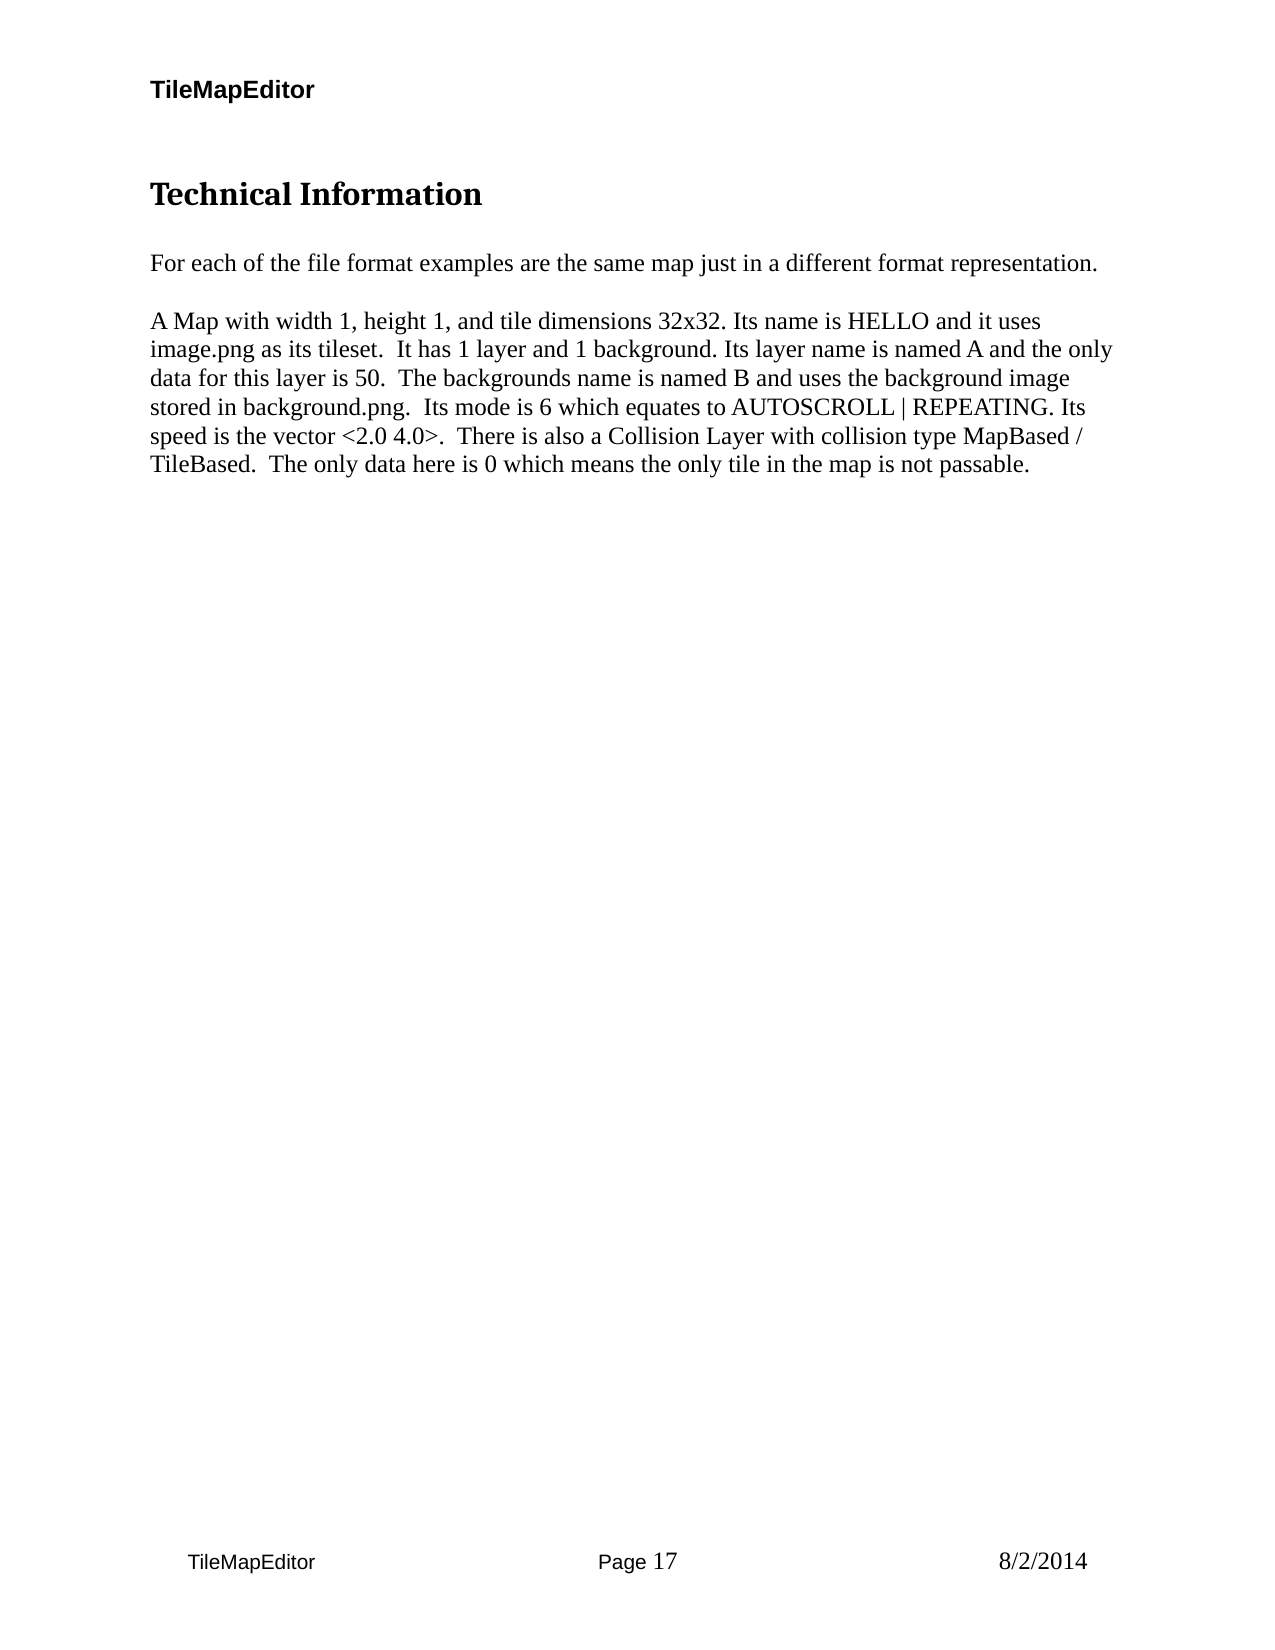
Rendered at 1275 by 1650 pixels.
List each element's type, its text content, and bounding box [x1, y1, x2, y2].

subtitle Technical Information [150, 175, 1125, 213]
text For each of the file format examples are the same map just in a different format representation. [150, 248, 1125, 277]
text A Map with width 1, height 1, and tile dimensions 32x32. Its name is HELLO and it uses image.png as its tileset. It has 1 layer and 1 background. Its layer name is named A and the only data for this layer is 50. The backgrounds name is named B and uses the background image stored in background.png. Its mode is 6 which equates to AUTOSCROLL | REPEATING. Its speed is the vector <2.0 4.0>. There is also a Collision Layer with collision type MapBased / TileBased. The only data here is 0 which means the only tile in the map is not passable. [150, 306, 1125, 478]
